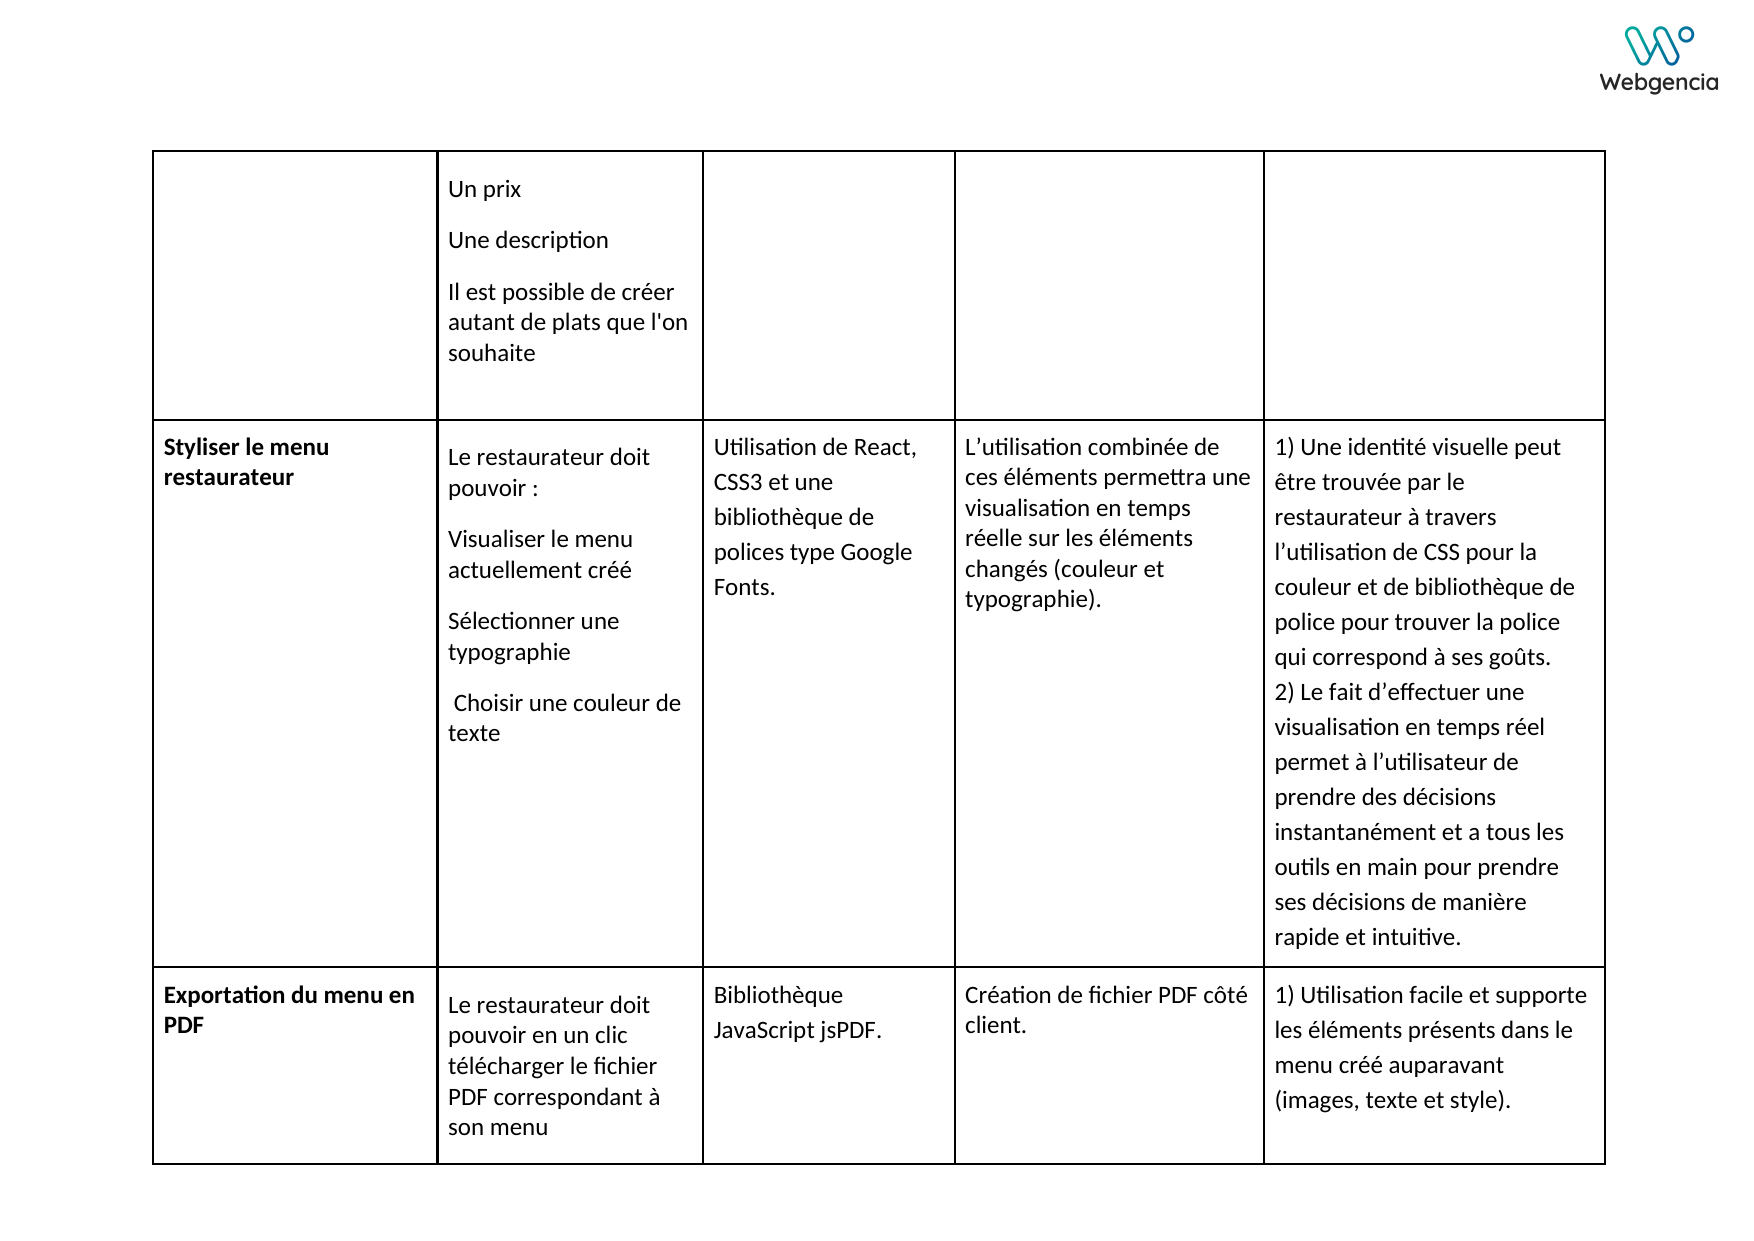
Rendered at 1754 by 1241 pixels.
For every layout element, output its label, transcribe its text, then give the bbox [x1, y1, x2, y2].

table_cell Un prix Une description Il est possible de créer autant de plats que l'on souhaite [439, 152, 702, 418]
table_cell 1) Utilisation facile et supporte les éléments présents dans le menu créé auparavant (images, texte et style). [1265, 968, 1604, 1163]
table_cell 1) Une identité visuelle peut être trouvée par le restaurateur à travers l’utilisation de CSS pour la couleur et de bibliothèque de police pour trouver la police qui correspond à ses goûts. 2) Le fait d’effectuer une visualisation en temps réel permet à l’utilisateur de prendre des décisions instantanément et a tous les outils en main pour prendre ses décisions de manière rapide et intuitive. [1265, 421, 1604, 966]
table_cell L’utilisation combinée de ces éléments permettra une visualisation en temps réelle sur les éléments changés (couleur et typographie). [956, 421, 1263, 966]
table_cell Utilisation de React, CSS3 et une bibliothèque de polices type Google Fonts. [704, 421, 954, 966]
table_cell Exportation du menu en PDF [154, 968, 436, 1163]
table_cell Le restaurateur doit pouvoir : Visualiser le menu actuellement créé Sélectionner une typographie Choisir une couleur de texte [439, 421, 702, 966]
table_cell Le restaurateur doit pouvoir en un clic télécharger le fichier PDF correspondant à son menu [439, 968, 702, 1163]
table_cell Styliser le menu restaurateur [154, 421, 436, 966]
table_cell [704, 152, 954, 418]
table_cell Bibliothèque JavaScript jsPDF. [704, 968, 954, 1163]
table_cell [154, 152, 436, 418]
table_cell [956, 152, 1263, 418]
table_cell Création de fichier PDF côté client. [956, 968, 1263, 1163]
table_cell [1265, 152, 1604, 418]
